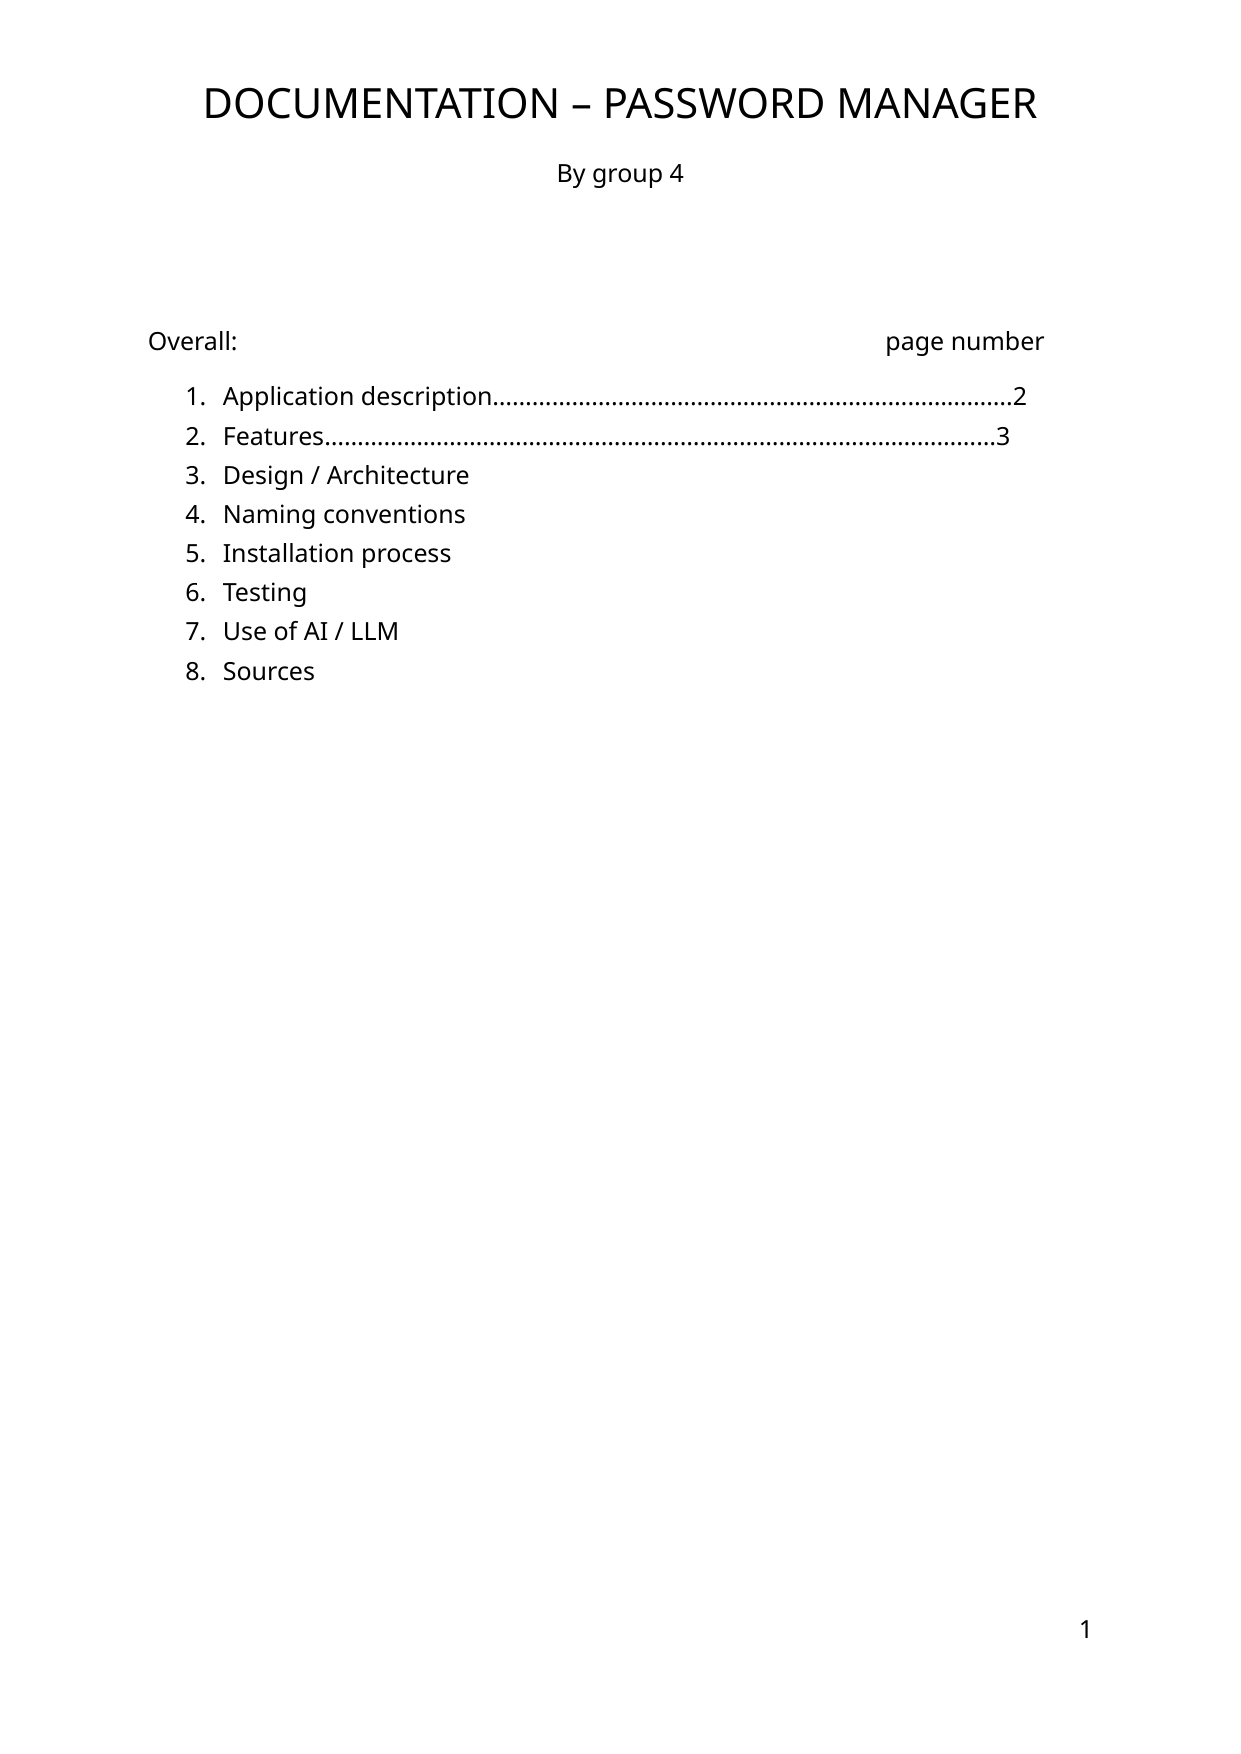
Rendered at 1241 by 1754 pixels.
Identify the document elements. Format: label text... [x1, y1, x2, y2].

list Installation process [185, 536, 1093, 570]
text Overall: page number [148, 323, 1093, 357]
list Features…………………………………………………………………………………………3 [185, 418, 1093, 452]
text By group 4 [148, 156, 1093, 190]
text DOCUMENTATION – PASSWORD MANAGER [148, 74, 1093, 131]
list Use of AI / LLM [185, 614, 1093, 648]
list Sources [185, 653, 1093, 687]
list Application description…………………………………………………………………….2 [185, 379, 1093, 413]
list Design / Architecture [185, 457, 1093, 491]
list Testing [185, 575, 1093, 609]
list Naming conventions [185, 496, 1093, 531]
